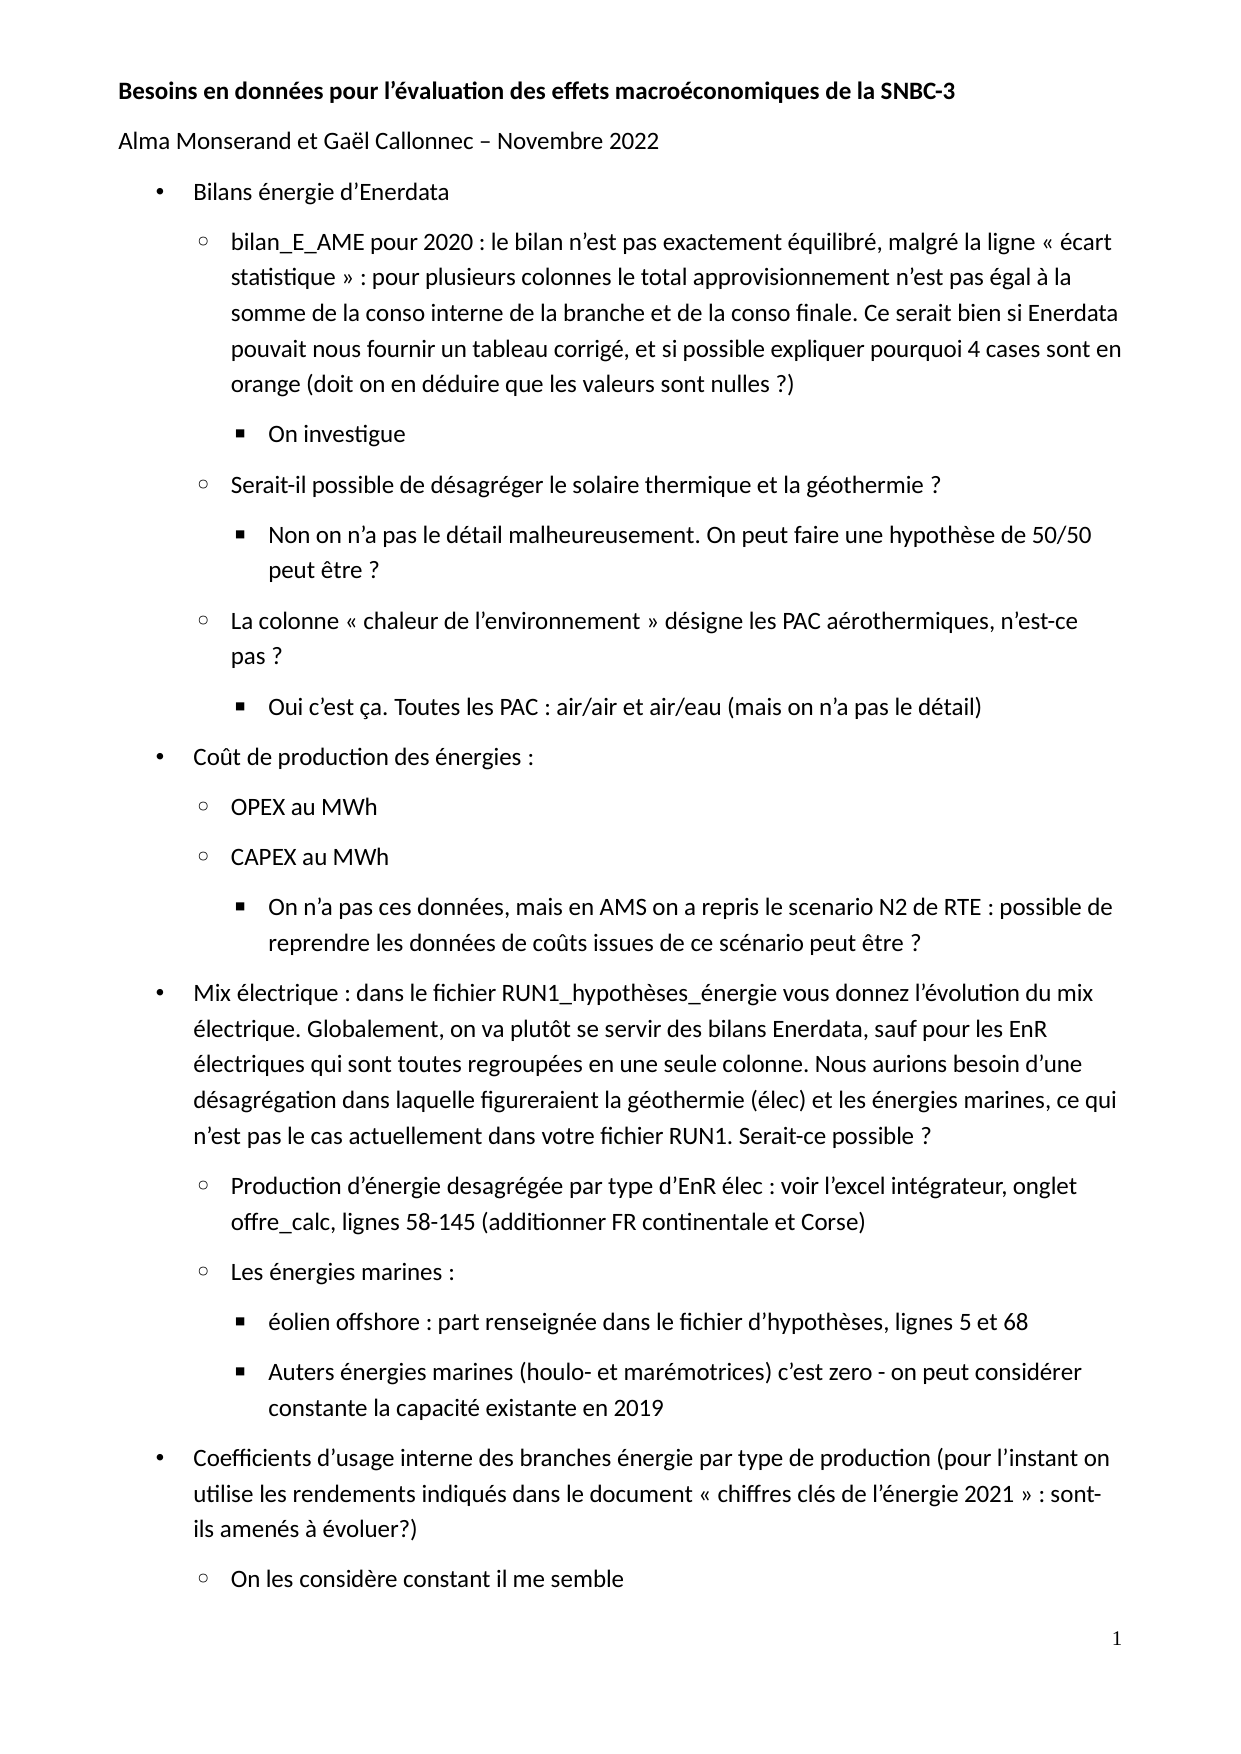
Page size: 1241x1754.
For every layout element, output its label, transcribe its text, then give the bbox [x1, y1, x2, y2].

list On les considère constant il me semble [193, 1563, 1122, 1594]
list Coût de production des énergies : [156, 741, 1122, 772]
text Alma Monserand et Gaël Callonnec – Novembre 2022 [118, 125, 1122, 156]
list Non on n’a pas le détail malheureusement. On peut faire une hypothèse de 50/50 peut être ? [231, 519, 1122, 585]
list OPEX au MWh [193, 791, 1122, 822]
list Coefficients d’usage interne des branches énergie par type de production (pour l’instant on utilise les rendements indiqués dans le document « chiffres clés de l’énergie 2021 » : sont-ils amenés à évoluer?) [156, 1442, 1122, 1544]
list On n’a pas ces données, mais en AMS on a repris le scenario N2 de RTE : possible de reprendre les données de coûts issues de ce scénario peut être ? [231, 891, 1122, 958]
list On investigue [231, 418, 1122, 449]
list éolien offshore : part renseignée dans le fichier d’hypothèses, lignes 5 et 68 [231, 1306, 1122, 1337]
list Les énergies marines : [193, 1256, 1122, 1287]
list Oui c’est ça. Toutes les PAC : air/air et air/eau (mais on n’a pas le détail) [231, 690, 1122, 721]
list Production d’énergie desagrégée par type d’EnR élec : voir l’excel intégrateur, onglet offre_calc, lignes 58-145 (additionner FR continentale et Corse) [193, 1170, 1122, 1236]
list Serait-il possible de désagréger le solaire thermique et la géothermie ? [193, 468, 1122, 499]
list Mix électrique : dans le fichier RUN1_hypothèses_énergie vous donnez l’évolution du mix électrique. Globalement, on va plutôt se servir des bilans Enerdata, sauf pour les EnR électriques qui sont toutes regroupées en une seule colonne. Nous aurions besoin d’une désagrégation dans laquelle figureraient la géothermie (élec) et les énergies marines, ce qui n’est pas le cas actuellement dans votre fichier RUN1. Serait-ce possible ? [156, 977, 1122, 1151]
text Besoins en données pour l’évaluation des effets macroéconomiques de la SNBC-3 [118, 75, 1122, 106]
list La colonne « chaleur de l’environnement » désigne les PAC aérothermiques, n’est-ce pas ? [193, 604, 1122, 671]
list bilan_E_AME pour 2020 : le bilan n’est pas exactement équilibré, malgré la ligne « écart statistique » : pour plusieurs colonnes le total approvisionnement n’est pas égal à la somme de la conso interne de la branche et de la conso finale. Ce serait bien si Enerdata pouvait nous fournir un tableau corrigé, et si possible expliquer pourquoi 4 cases sont en orange (doit on en déduire que les valeurs sont nulles ?) [193, 226, 1122, 399]
list Auters énergies marines (houlo- et marémotrices) c’est zero - on peut considérer constante la capacité existante en 2019 [231, 1356, 1122, 1423]
list Bilans énergie d’Enerdata [156, 175, 1122, 206]
list CAPEX au MWh [193, 841, 1122, 872]
